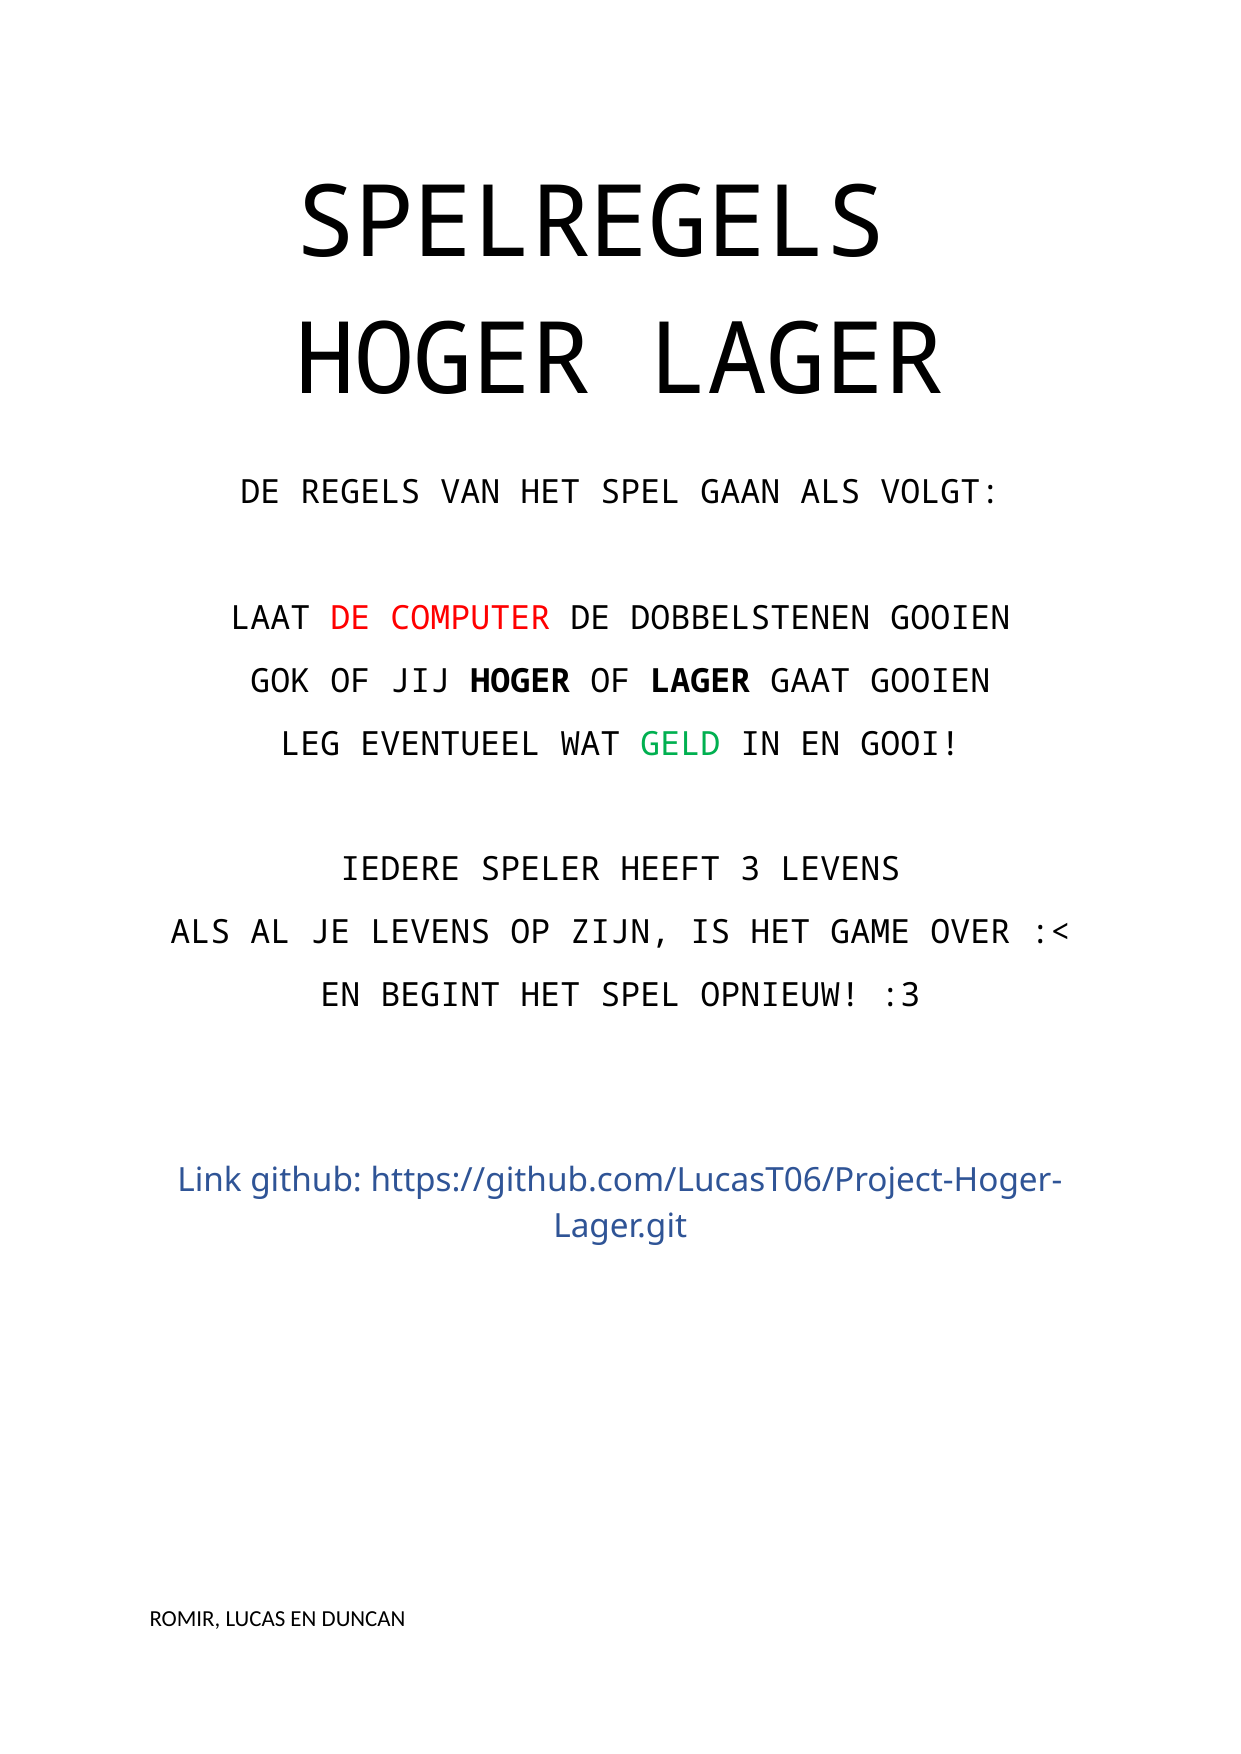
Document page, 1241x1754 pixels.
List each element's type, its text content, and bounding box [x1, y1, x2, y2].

text IEDERE SPELER HEEFT 3 LEVENS [150, 845, 1090, 891]
text LEG EVENTUEEL WAT GELD IN EN GOOI! [150, 719, 1090, 765]
text DE REGELS VAN HET SPEL GAAN ALS VOLGT: [150, 468, 1090, 513]
text ALS AL JE LEVENS OP ZIJN, IS HET GAME OVER :< [150, 908, 1090, 953]
text SPELREGELS [150, 150, 1090, 286]
text HOGER LAGER [150, 286, 1090, 422]
text LAAT DE COMPUTER DE DOBBELSTENEN GOOIEN [150, 593, 1090, 639]
subtitle Link github: https://github.com/LucasT06/Project-Hoger-Lager.git [150, 1156, 1090, 1248]
text EN BEGINT HET SPEL OPNIEUW! :3 [150, 971, 1090, 1016]
text GOK OF JIJ HOGER OF LAGER GAAT GOOIEN [150, 656, 1090, 702]
